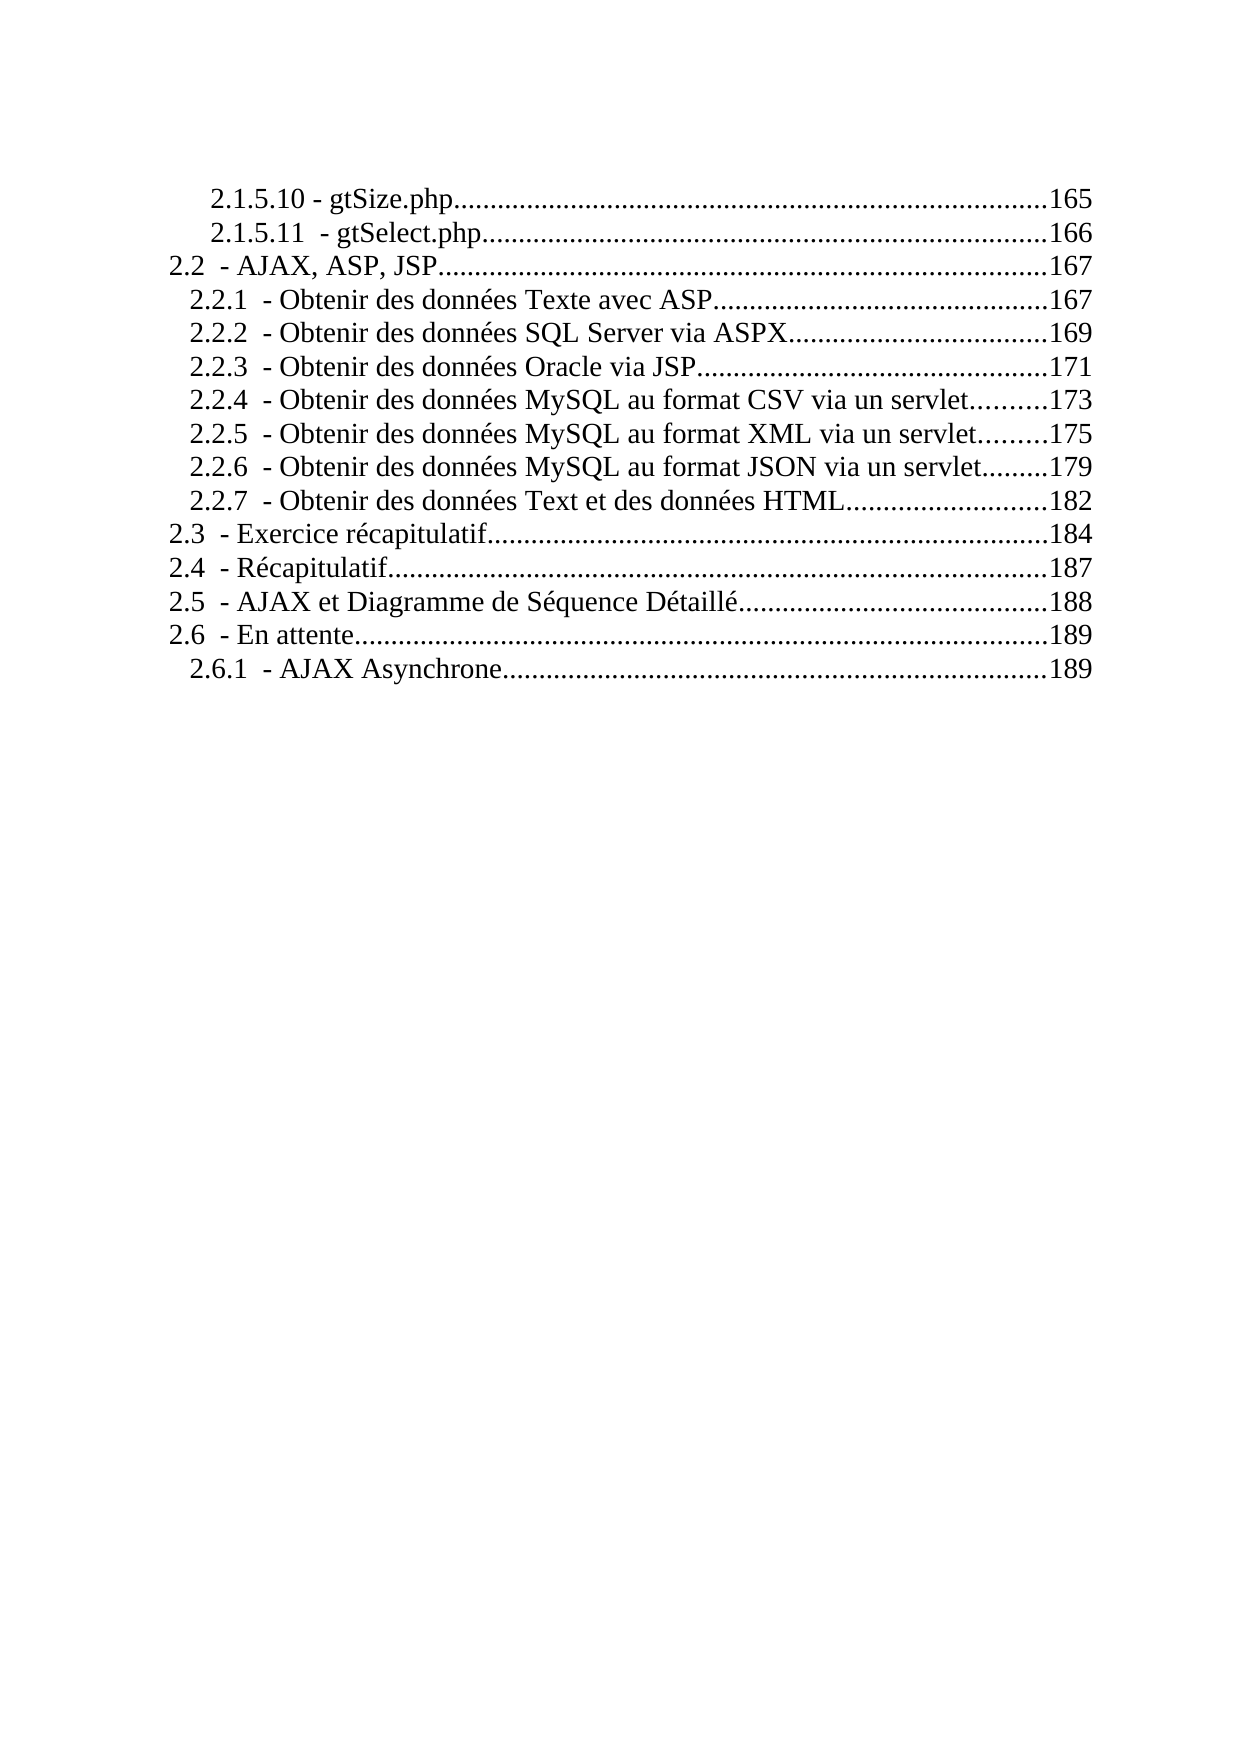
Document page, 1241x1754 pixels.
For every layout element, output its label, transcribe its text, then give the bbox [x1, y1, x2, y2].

text 2.6 - En attente 189 [168, 617, 1092, 651]
text 2.6.1 - AJAX Asynchrone 189 [189, 651, 1092, 684]
text 2.2.1 - Obtenir des données Texte avec ASP 167 [189, 282, 1092, 315]
text 2.2.6 - Obtenir des données MySQL au format JSON via un servlet 179 [189, 449, 1092, 483]
text 2.2.7 - Obtenir des données Text et des données HTML 182 [189, 483, 1092, 517]
text 2.2.2 - Obtenir des données SQL Server via ASPX 169 [189, 315, 1092, 349]
text 2.2.5 - Obtenir des données MySQL au format XML via un servlet 175 [189, 416, 1092, 449]
text 2.3 - Exercice récapitulatif 184 [168, 517, 1092, 550]
text 2.1.5.10 - gtSize.php 165 [210, 181, 1092, 215]
text 2.1.5.11 - gtSelect.php 166 [210, 215, 1092, 248]
text 2.2.4 - Obtenir des données MySQL au format CSV via un servlet 173 [189, 382, 1092, 416]
text 2.5 - AJAX et Diagramme de Séquence Détaillé 188 [168, 584, 1092, 617]
text 2.2.3 - Obtenir des données Oracle via JSP 171 [189, 349, 1092, 382]
text 2.2 - AJAX, ASP, JSP 167 [168, 248, 1092, 282]
text 2.4 - Récapitulatif 187 [168, 550, 1092, 584]
